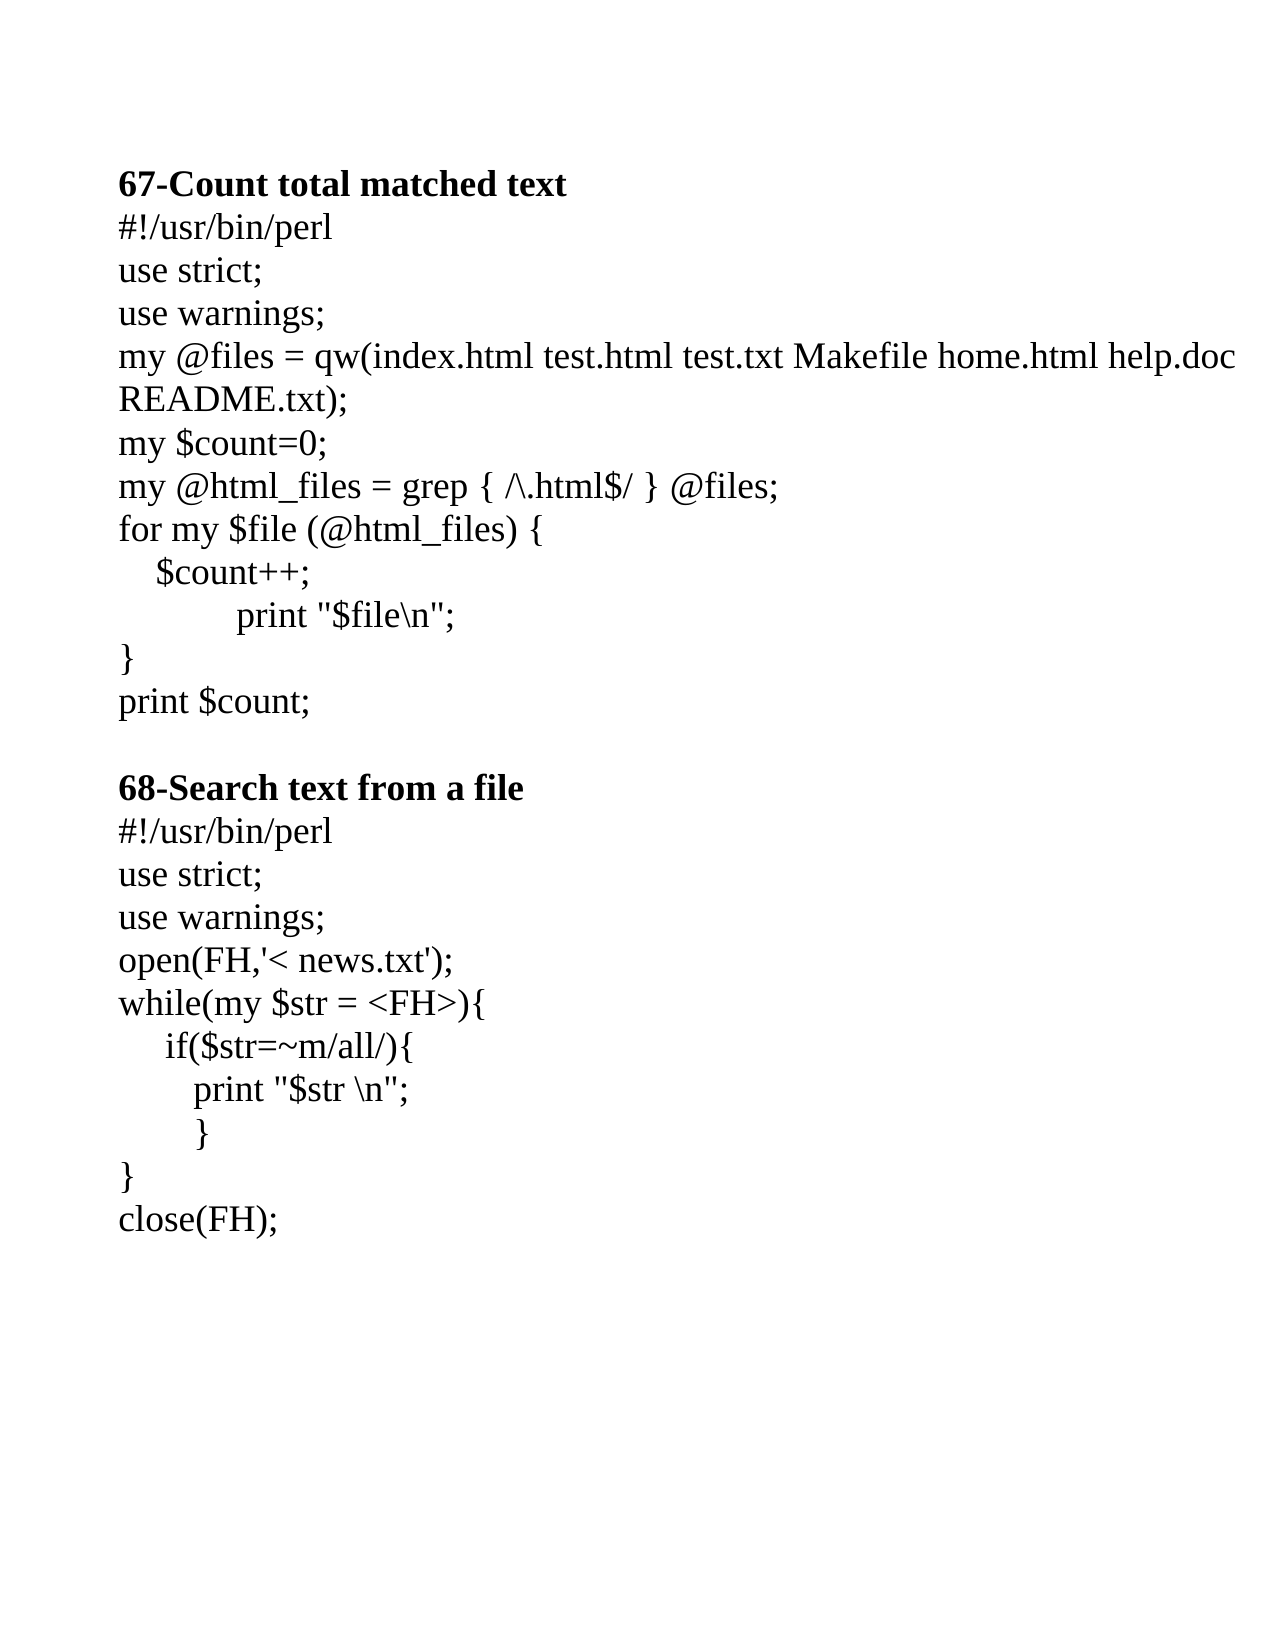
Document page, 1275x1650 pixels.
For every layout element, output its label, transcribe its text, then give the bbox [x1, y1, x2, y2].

text } [118, 636, 1275, 679]
text 67-Count total matched text [118, 161, 1275, 204]
text } [118, 1153, 1275, 1196]
text print $count; [118, 679, 1275, 722]
text #!/usr/bin/perl [118, 204, 1275, 247]
text while(my $str = <FH>){ [118, 981, 1275, 1024]
text print "$file\n"; [118, 592, 1275, 636]
text if($str=~m/all/){ [118, 1024, 1275, 1067]
text } [118, 1110, 1275, 1153]
text my $count=0; [118, 420, 1275, 463]
text use strict; [118, 851, 1275, 894]
text my @html_files = grep { /\.html$/ } @files; [118, 463, 1275, 506]
text open(FH,'< news.txt'); [118, 937, 1275, 981]
text use strict; [118, 247, 1275, 291]
text use warnings; [118, 894, 1275, 937]
text my @files = qw(index.html test.html test.txt Makefile home.html help.doc README.txt); [118, 334, 1275, 420]
text #!/usr/bin/perl [118, 808, 1275, 851]
text print "$str \n"; [118, 1067, 1275, 1110]
text 68-Search text from a file [118, 765, 1275, 808]
text for my $file (@html_files) { [118, 506, 1275, 549]
text close(FH); [118, 1196, 1275, 1239]
text $count++; [118, 549, 1275, 592]
text use warnings; [118, 291, 1275, 334]
